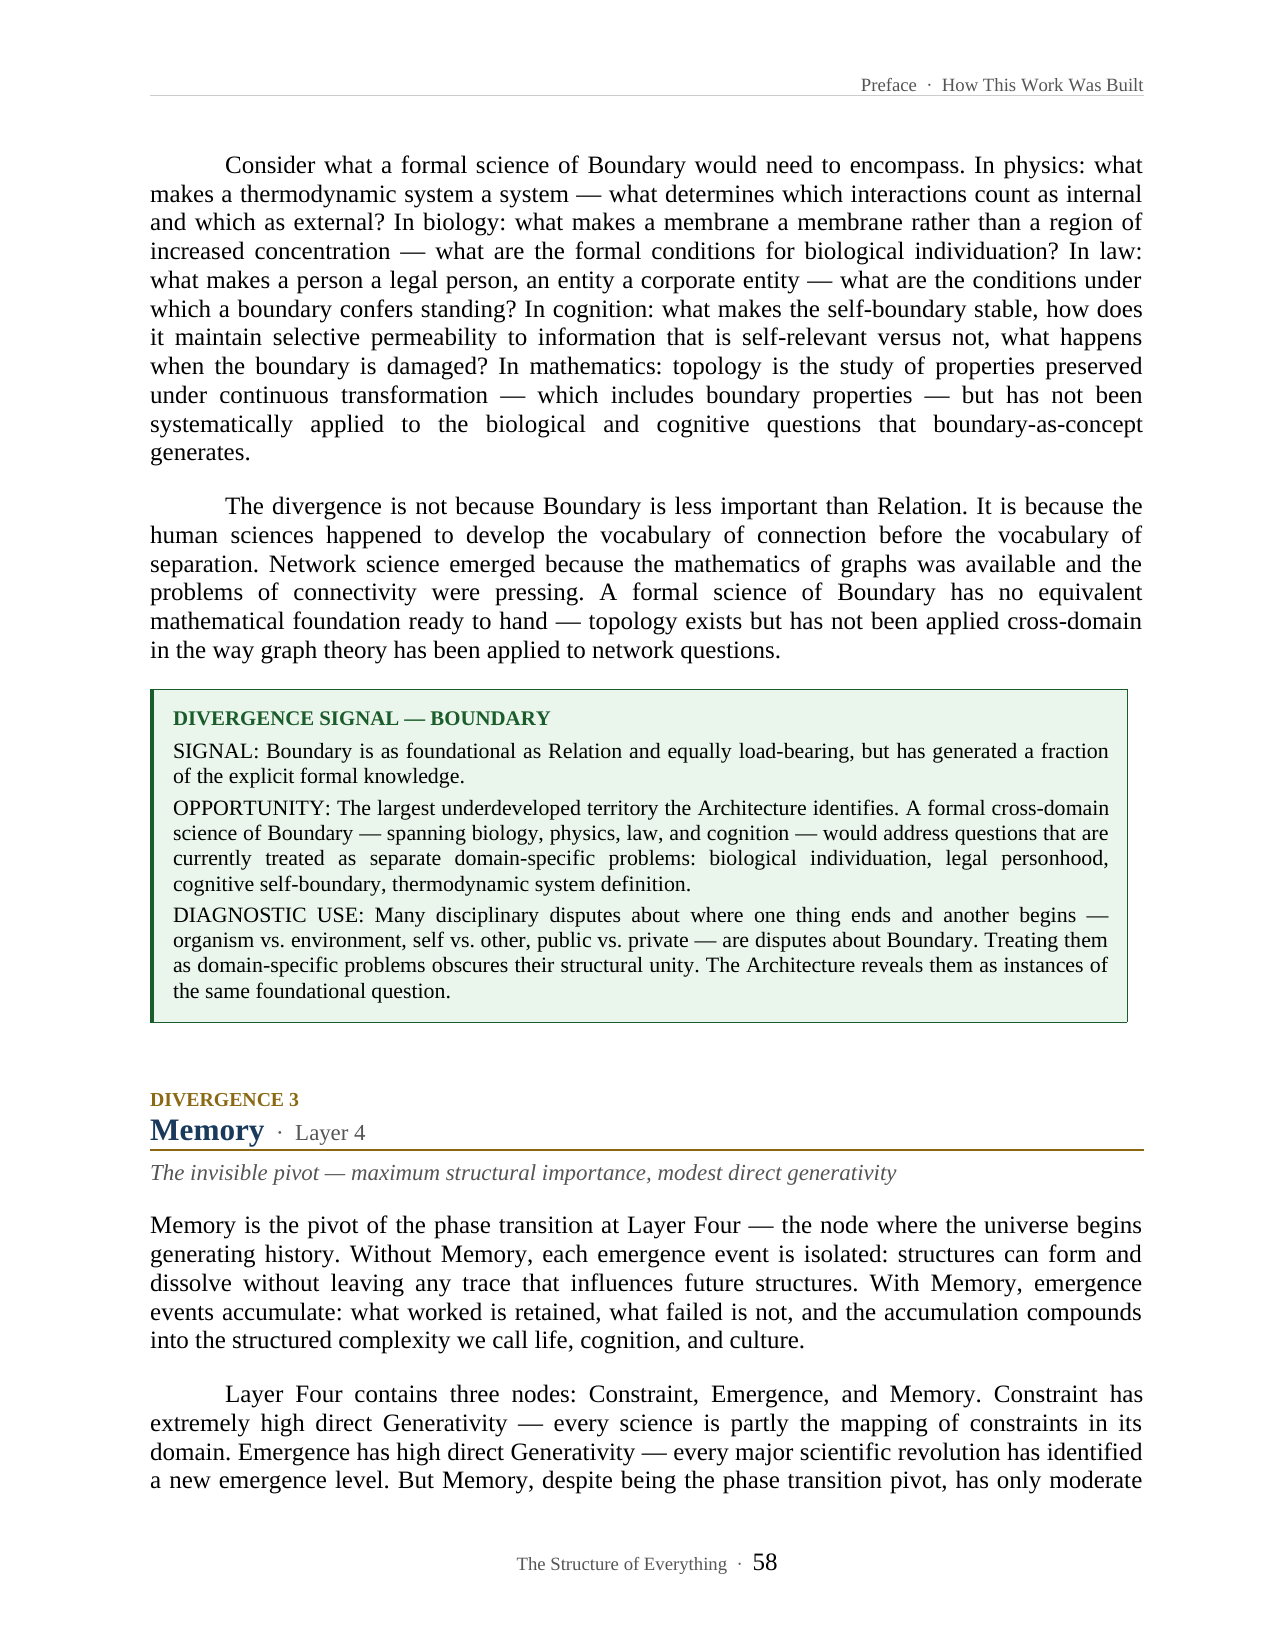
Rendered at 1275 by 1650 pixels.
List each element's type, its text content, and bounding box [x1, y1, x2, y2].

text Consider what a formal science of Boundary would need to encompass. In physics: what makes a thermodynamic system a system — what determines which interactions count as internal and which as external? In biology: what makes a membrane a membrane rather than a region of increased concentration — what are the formal conditions for biological individuation? In law: what makes a person a legal person, an entity a corporate entity — what are the conditions under which a boundary confers standing? In cognition: what makes the self-boundary stable, how does it maintain selective permeability to information that is self-relevant versus not, what happens when the boundary is damaged? In mathematics: topology is the study of properties preserved under continuous transformation — which includes boundary properties — but has not been systematically applied to the biological and cognitive questions that boundary-as-concept generates. [150, 150, 1144, 466]
text Memory · Layer 4 [150, 1111, 1144, 1149]
text The divergence is not because Boundary is less important than Relation. It is because the human sciences happened to develop the vocabulary of connection before the vocabulary of separation. Network science emerged because the mathematics of graphs was available and the problems of connectivity were pressing. A formal science of Boundary has no equivalent mathematical foundation ready to hand — topology exists but has not been applied cross-domain in the way graph theory has been applied to network questions. [150, 491, 1144, 664]
text Memory is the pivot of the phase transition at Layer Four — the node where the universe begins generating history. Without Memory, each emergence event is isolated: structures can form and dissolve without leaving any trace that influences future structures. With Memory, emergence events accumulate: what worked is retained, what failed is not, and the accumulation compounds into the structured complexity we call life, cognition, and culture. [150, 1211, 1144, 1354]
table_header DIVERGENCE SIGNAL — Boundary SIGNAL: Boundary is as foundational as Relation and equally load-bearing, but has generated a fraction of the explicit formal knowledge. OPPORTUNITY: The largest underdeveloped territory the Architecture identifies. A formal cross-domain science of Boundary — spanning biology, physics, law, and cognition — would address questions that are currently treated as separate domain-specific problems: biological individuation, legal personhood, cognitive self-boundary, thermodynamic system definition. DIAGNOSTIC USE: Many disciplinary disputes about where one thing ends and another begins — organism vs. environment, self vs. other, public vs. private — are disputes about Boundary. Treating them as domain-specific problems obscures their structural unity. The Architecture reveals them as instances of the same foundational question. [154, 690, 1127, 1022]
text The invisible pivot — maximum structural importance, modest direct generativity [150, 1159, 1144, 1186]
text Divergence 3 [150, 1088, 1144, 1111]
text Layer Four contains three nodes: Constraint, Emergence, and Memory. Constraint has extremely high direct Generativity — every science is partly the mapping of constraints in its domain. Emergence has high direct Generativity — every major scientific revolution has identified a new emergence level. But Memory, despite being the phase transition pivot, has only moderate [150, 1379, 1144, 1494]
